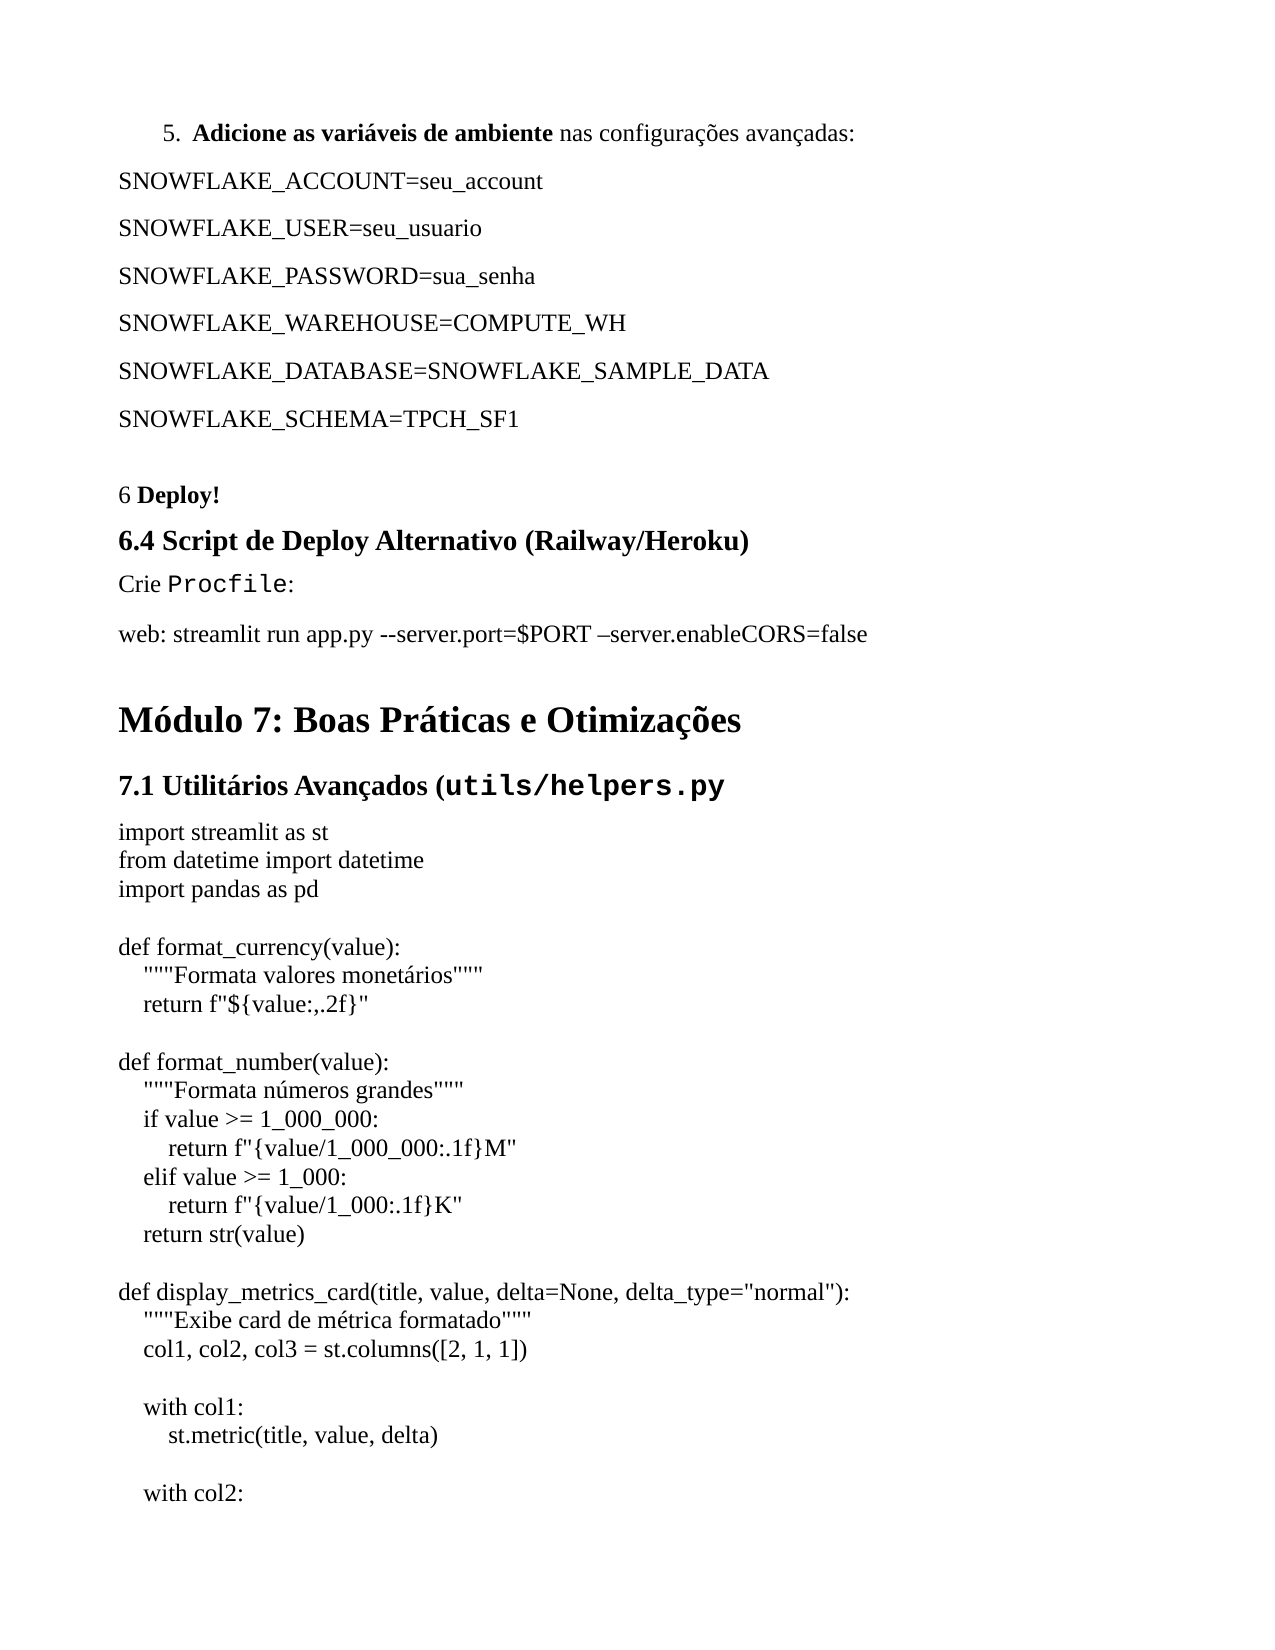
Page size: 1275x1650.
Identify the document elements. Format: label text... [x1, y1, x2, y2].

text return f"${value:,.2f}" [118, 989, 1157, 1018]
text """Exibe card de métrica formatado""" [118, 1305, 1157, 1334]
text with col2: [118, 1478, 1157, 1507]
text from datetime import datetime [118, 845, 1157, 874]
text def display_metrics_card(title, value, delta=None, delta_type="normal"): [118, 1277, 1157, 1305]
text web: streamlit run app.py --server.port=$PORT –server.enableCORS=false [118, 619, 1157, 648]
text SNOWFLAKE_USER=seu_usuario [118, 213, 1157, 242]
text elif value >= 1_000: [118, 1162, 1157, 1190]
subtitle 6.4 Script de Deploy Alternativo (Railway/Heroku) [118, 523, 1157, 557]
text 6 Deploy! 🚀 [118, 480, 1157, 509]
text import streamlit as st [118, 817, 1157, 845]
text col1, col2, col3 = st.columns([2, 1, 1]) [118, 1334, 1157, 1363]
list Adicione as variáveis de ambiente nas configurações avançadas: [162, 118, 1157, 147]
text def format_currency(value): [118, 932, 1157, 960]
text return f"{value/1_000:.1f}K" [118, 1190, 1157, 1219]
text """Formata valores monetários""" [118, 960, 1157, 989]
text return str(value) [118, 1219, 1157, 1248]
text if value >= 1_000_000: [118, 1104, 1157, 1133]
text st.metric(title, value, delta) [118, 1420, 1157, 1449]
text SNOWFLAKE_PASSWORD=sua_senha [118, 261, 1157, 290]
subtitle Módulo 7: Boas Práticas e Otimizações [118, 698, 1157, 741]
text SNOWFLAKE_DATABASE=SNOWFLAKE_SAMPLE_DATA [118, 356, 1157, 385]
text import pandas as pd [118, 874, 1157, 903]
text SNOWFLAKE_ACCOUNT=seu_account [118, 166, 1157, 194]
text Crie Procfile: [118, 569, 1157, 600]
text with col1: [118, 1392, 1157, 1420]
text SNOWFLAKE_SCHEMA=TPCH_SF1 [118, 404, 1157, 432]
text return f"{value/1_000_000:.1f}M" [118, 1133, 1157, 1162]
text """Formata números grandes""" [118, 1075, 1157, 1104]
text SNOWFLAKE_WAREHOUSE=COMPUTE_WH [118, 308, 1157, 337]
subtitle 7.1 Utilitários Avançados (utils/helpers.py [118, 768, 1157, 804]
text def format_number(value): [118, 1047, 1157, 1075]
